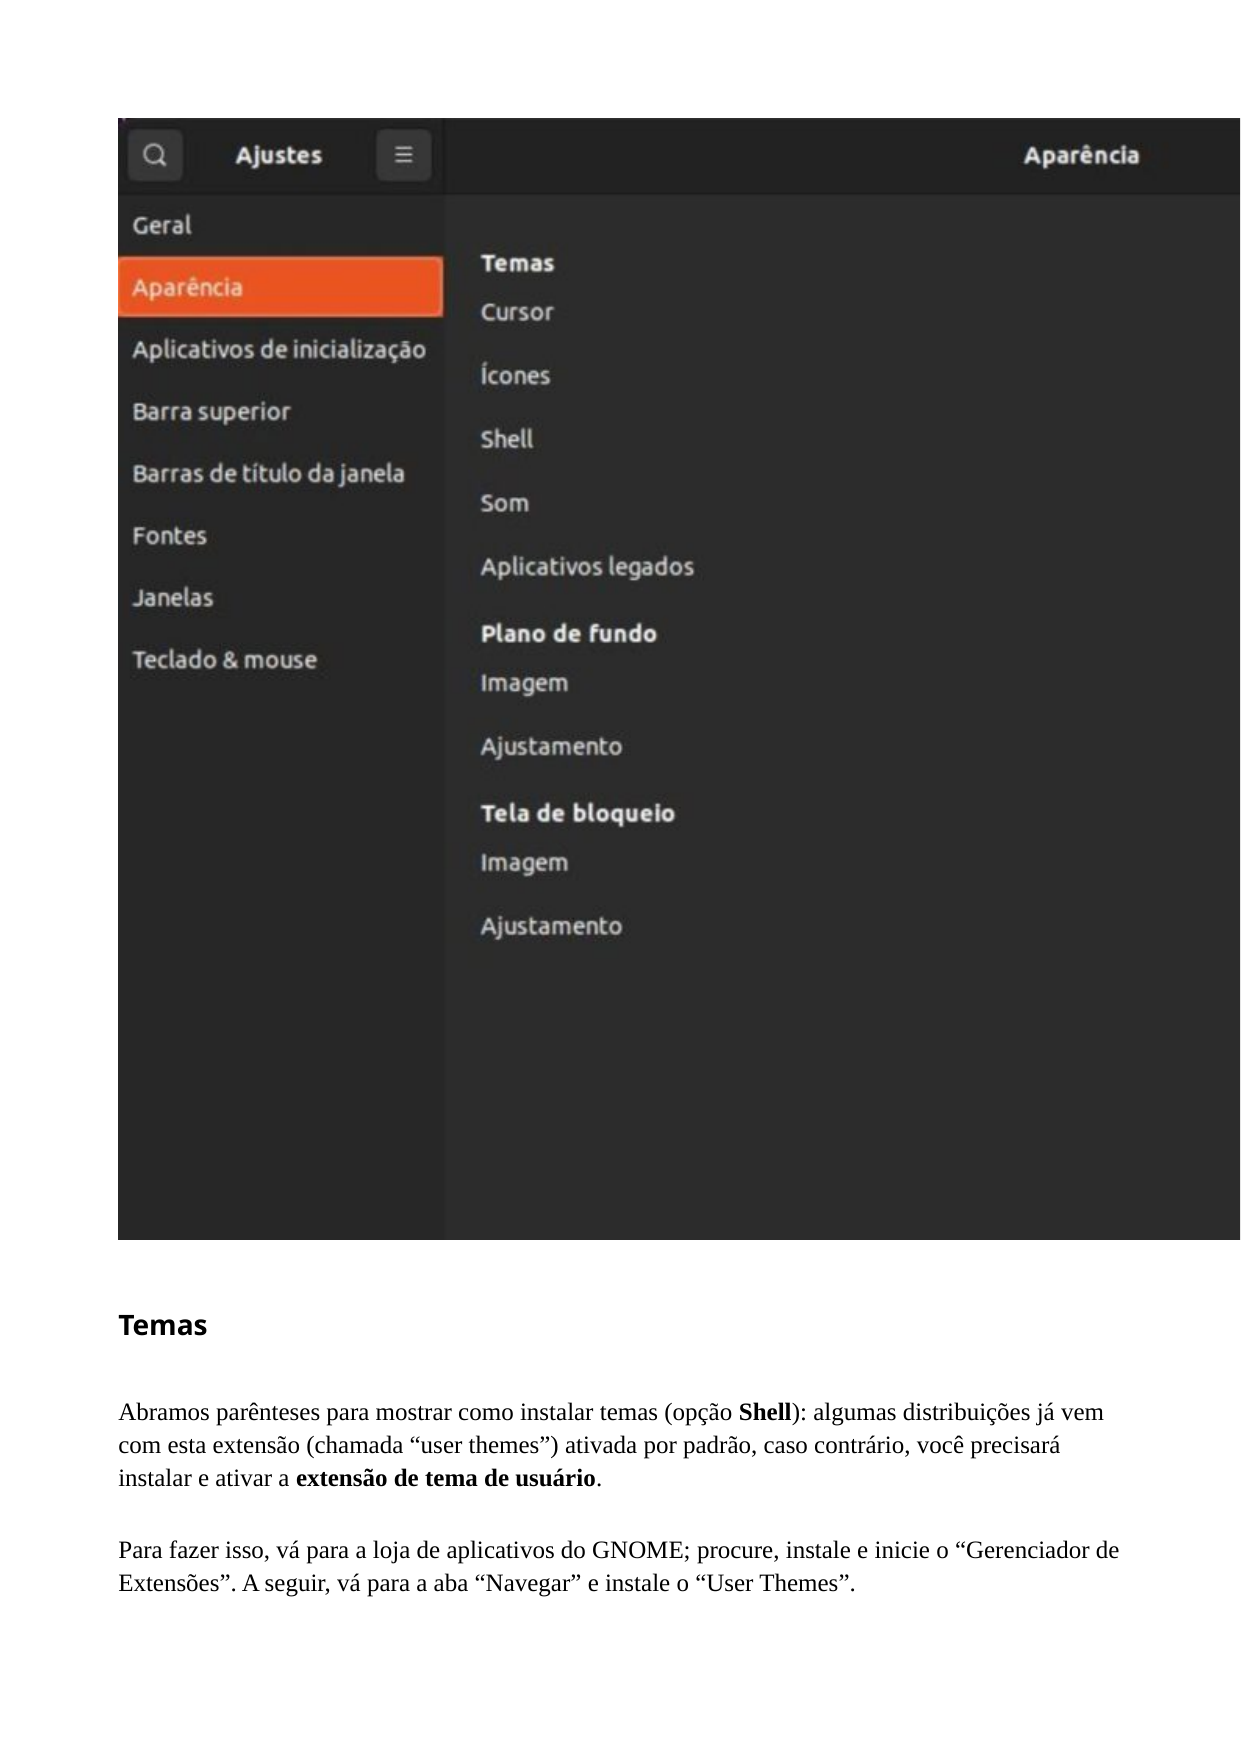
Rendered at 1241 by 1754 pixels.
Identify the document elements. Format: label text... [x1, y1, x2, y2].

text Para fazer isso, vá para a loja de aplicativos do GNOME; procure, instale e inicie o “Gerenciador de Extensões”. A seguir, vá para a aba “Navegar” e instale o “User Themes”. [118, 1536, 1122, 1597]
subtitle Temas [118, 1306, 1122, 1344]
text Abramos parênteses para mostrar como instalar temas (opção Shell): algumas distribuições já vem com esta extensão (chamada “user themes”) ativada por padrão, caso contrário, você precisará instalar e ativar a extensão de tema de usuário. [118, 1397, 1122, 1492]
picture [118, 118, 1241, 1240]
